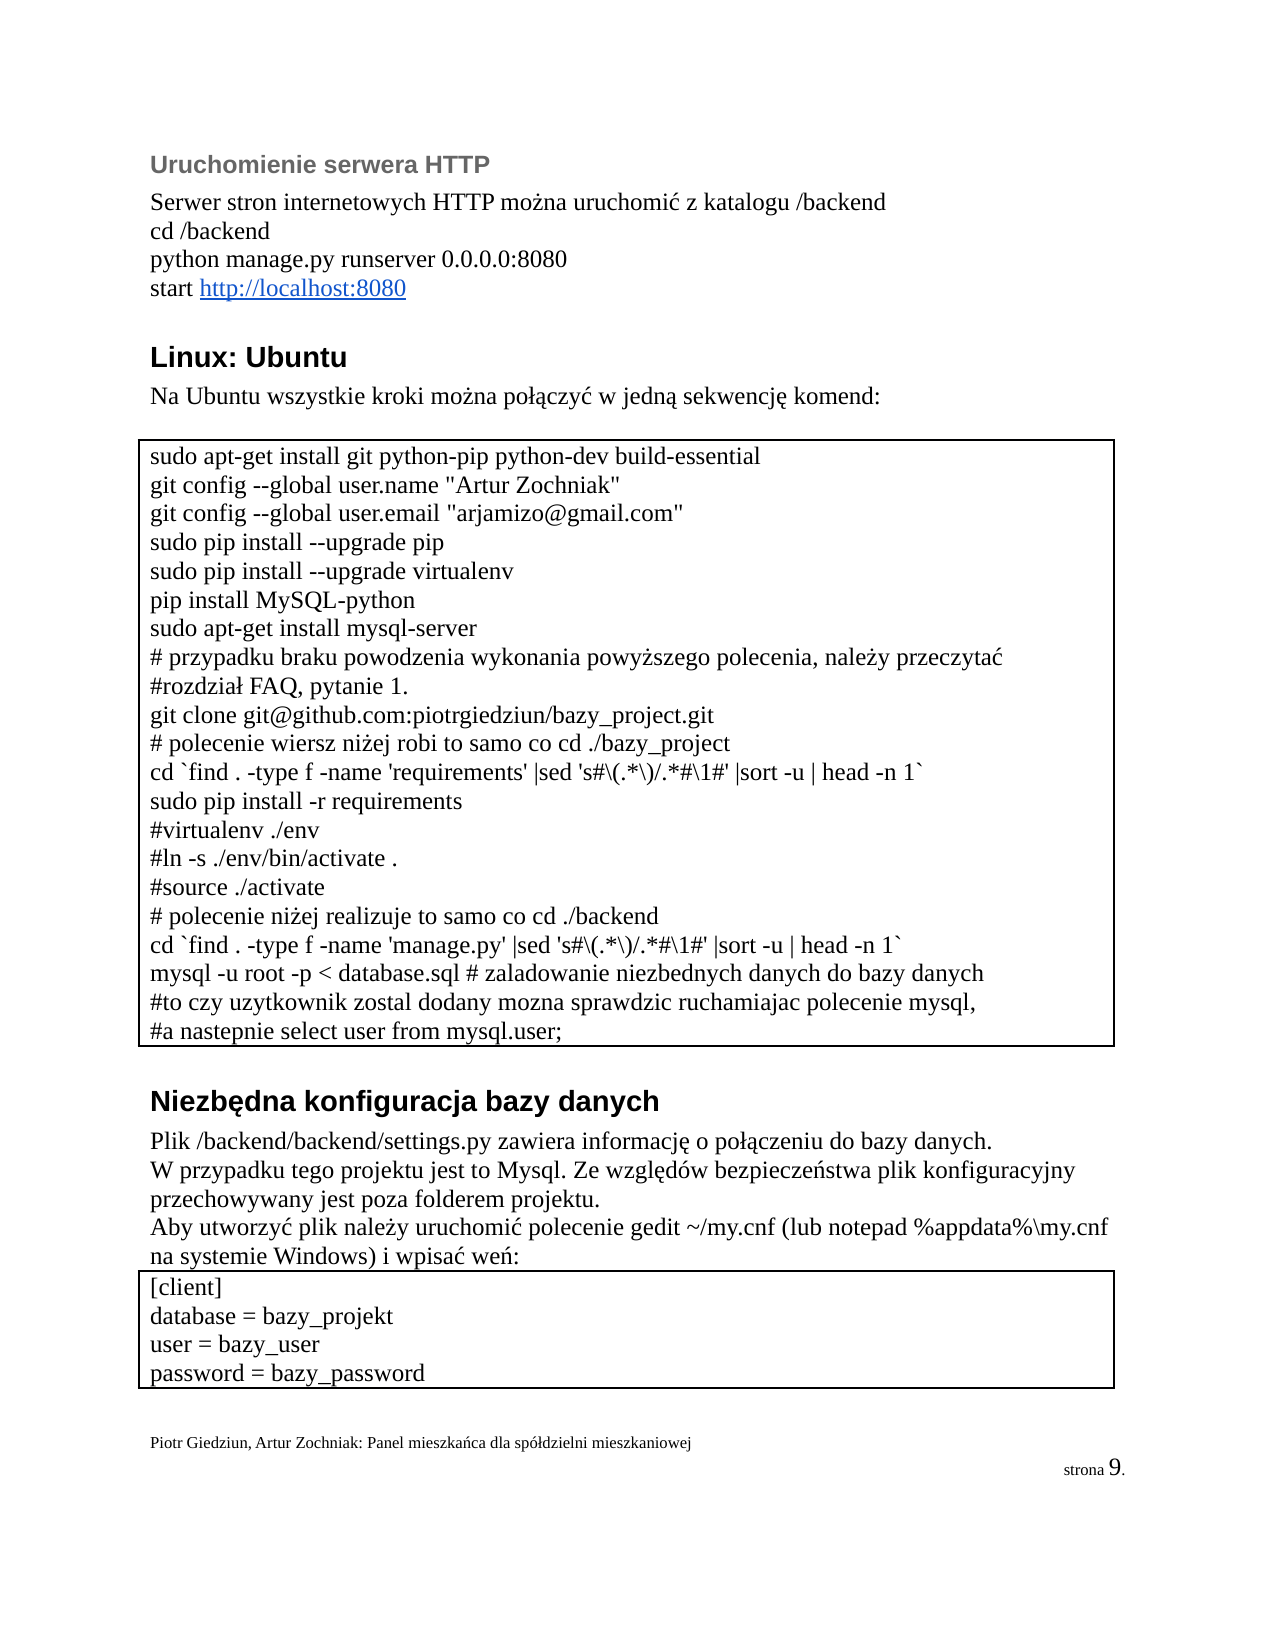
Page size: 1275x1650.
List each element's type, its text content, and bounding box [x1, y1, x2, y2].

text cd /backend [150, 216, 1125, 244]
subtitle Linux: Ubuntu [150, 339, 1125, 373]
text Plik /backend/backend/settings.py zawiera informację o połączeniu do bazy danych. [150, 1126, 1125, 1155]
subtitle Niezbędna konfiguracja bazy danych [150, 1084, 1125, 1118]
subtitle Uruchomienie serwera HTTP [150, 150, 1125, 179]
text W przypadku tego projektu jest to Mysql. Ze względów bezpieczeństwa plik konfiguracyjny przechowywany jest poza folderem projektu. [150, 1155, 1125, 1212]
text Aby utworzyć plik należy uruchomić polecenie gedit ~/my.cnf (lub notepad %appdata%\my.cnf na systemie Windows) i wpisać weń: [150, 1212, 1125, 1270]
text Serwer stron internetowych HTTP można uruchomić z katalogu /backend [150, 187, 1125, 216]
table_header [client] database = bazy_projekt user = bazy_user password = bazy_password [140, 1272, 1113, 1387]
text start http://localhost:8080 [150, 273, 1125, 302]
table_header sudo apt-get install git python-pip python-dev build-essential git config --global user.name "Artur Zochniak" git config --global user.email "arjamizo@gmail.com" sudo pip install --upgrade pip sudo pip install --upgrade virtualenv pip install MySQL-python sudo apt-get install mysql-server # przypadku braku powodzenia wykonania powyższego polecenia, należy przeczytać #rozdział FAQ, pytanie 1. git clone git@github.com:piotrgiedziun/bazy_project.git # polecenie wiersz niżej robi to samo co cd ./bazy_project cd `find . -type f -name 'requirements' |sed 's#\(.*\)/.*#\1#' |sort -u | head -n 1` sudo pip install -r requirements #virtualenv ./env #ln -s ./env/bin/activate . #source ./activate # polecenie niżej realizuje to samo co cd ./backend cd `find . -type f -name 'manage.py' |sed 's#\(.*\)/.*#\1#' |sort -u | head -n 1` mysql -u root -p < database.sql # zaladowanie niezbednych danych do bazy danych #to czy uzytkownik zostal dodany mozna sprawdzic ruchamiajac polecenie mysql, #a nastepnie select user from mysql.user; [140, 441, 1113, 1045]
text Na Ubuntu wszystkie kroki można połączyć w jedną sekwencję komend: [150, 381, 1125, 410]
text python manage.py runserver 0.0.0.0:8080 [150, 244, 1125, 273]
